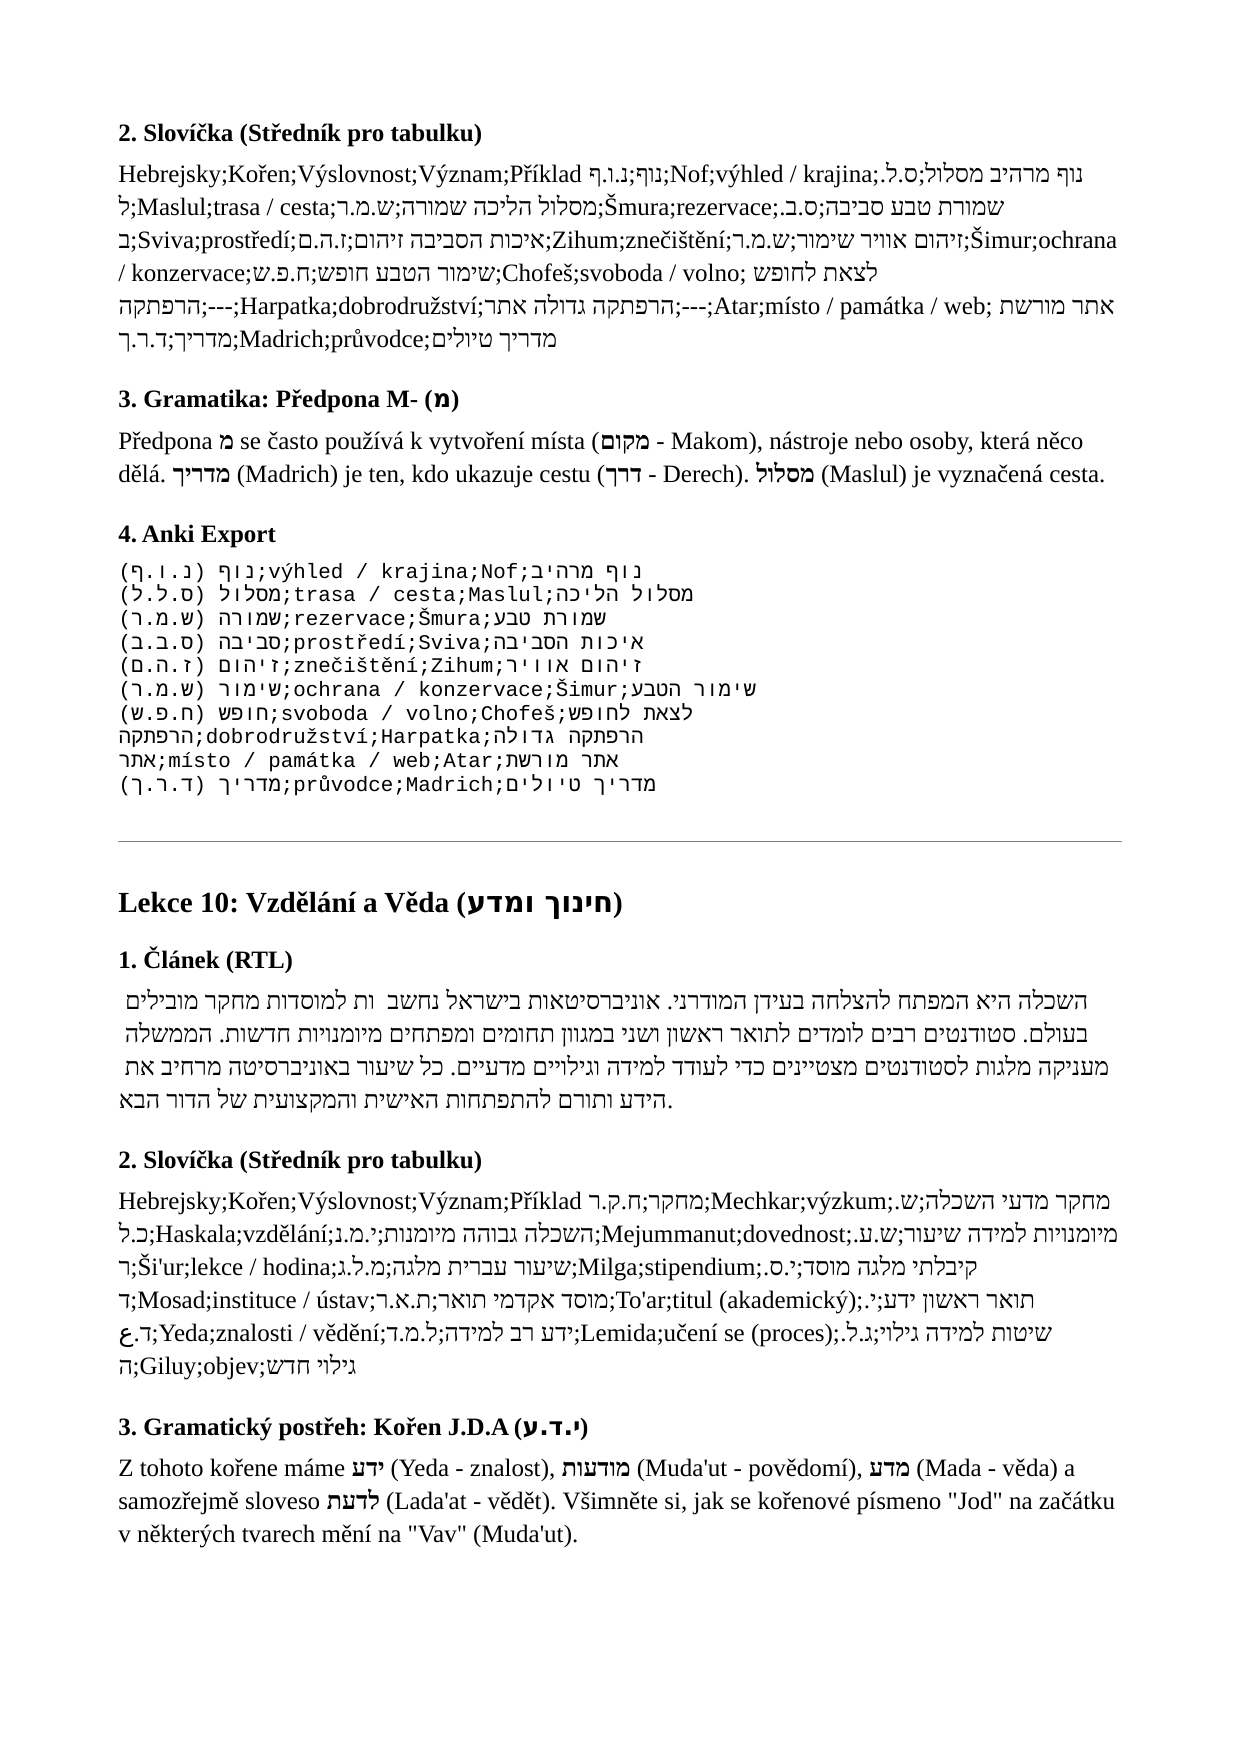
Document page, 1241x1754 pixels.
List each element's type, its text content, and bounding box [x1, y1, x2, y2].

text מסלול (ס.ל.ל);trasa / cesta;Maslul;מסלול הליכה [118, 584, 1122, 608]
text Hebrejsky;Kořen;Výslovnost;Význam;Příklad נוף;נ.ו.ף;Nof;výhled / krajina;נוף מרהיב מסלול;ס.ל.ל;Maslul;trasa / cesta;מסלול הליכה שמורה;ש.מ.ר;Šmura;rezervace;שמורת טבע סביבה;ס.ב.ב;Sviva;prostředí;איכות הסביבה זיהום;ז.ה.ם;Zihum;znečištění;זיהום אוויר שימור;ש.מ.ר;Šimur;ochrana / konzervace;שימור הטבע חופש;ח.פ.ש;Chofeš;svoboda / volno;לצאת לחופש הרפתקה;---;Harpatka;dobrodružství;הרפתקה גדולה אתר;---;Atar;místo / památka / web;אתר מורשת מדריך;ד.ר.ך;Madrich;průvodce;מדריך טיולים [118, 159, 1122, 353]
text זיהום (ז.ה.ם);znečištění;Zihum;זיהום אוויר [118, 655, 1122, 679]
subtitle 3. Gramatický postřeh: Kořen J.D.A (י.ד.ע) [118, 1412, 1122, 1441]
text אתר;místo / památka / web;Atar;אתר מורשת [118, 750, 1122, 773]
text סביבה (ס.ב.ב);prostředí;Sviva;איכות הסביבה [118, 632, 1122, 655]
text מדריך (ד.ר.ך);průvodce;Madrich;מדריך טיולים [118, 773, 1122, 797]
subtitle 1. Článek (RTL) [118, 945, 1122, 973]
text Hebrejsky;Kořen;Výslovnost;Význam;Příklad מחקר;ח.ק.ר;Mechkar;výzkum;מחקר מדעי השכלה;ש.כ.ל;Haskala;vzdělání;השכלה גבוהה מיומנות;י.מ.נ;Mejummanut;dovednost;מיומנויות למידה שיעור;ש.ע.ר;Ši'ur;lekce / hodina;שיעור עברית מלגה;מ.ל.ג;Milga;stipendium;קיבלתי מלגה מוסד;י.ס.ד;Mosad;instituce / ústav;מוסד אקדמי תואר;ת.א.ר;To'ar;titul (akademický);תואר ראשון ידע;י.ד.ع;Yeda;znalosti / vědění;ידע רב למידה;ל.מ.ד;Lemida;učení se (proces);שיטות למידה גילוי;ג.ל.ה;Giluy;objev;גילוי חדש [118, 1186, 1122, 1380]
subtitle 3. Gramatika: Předpona M- (מ) [118, 384, 1122, 414]
text נוף (נ.ו.ף);výhled / krajina;Nof;נוף מרהיב [118, 561, 1122, 584]
subtitle Lekce 10: Vzdělání a Věda (חינוך ומדע) [118, 886, 1122, 920]
text חופש (ח.פ.ש);svoboda / volno;Chofeš;לצאת לחופש [118, 703, 1122, 726]
subtitle 2. Slovíčka (Středník pro tabulku) [118, 1145, 1122, 1174]
text שימור (ש.מ.ר);ochrana / konzervace;Šimur;שימור הטבע [118, 679, 1122, 703]
text Z tohoto kořene máme ידע (Yeda - znalost), מודעות (Muda'ut - povědomí), מדע (Mada - věda) a samozřejmě sloveso לדעת (Lada'at - vědět). Všimněte si, jak se kořenové písmeno "Jod" na začátku v některých tvarech mění na "Vav" (Muda'ut). [118, 1453, 1122, 1548]
text השכלה היא המפתח להצלחה בעידן המודרני. אוניברסיטאות בישראל נחשב ות למוסדות מחקר מובילים בעולם. סטודנטים רבים לומדים לתואר ראשון ושני במגוון תחומים ומפתחים מיומנויות חדשות. הממשלה מעניקה מלגות לסטודנטים מצטיינים כדי לעודד למידה וגילויים מדעיים. כל שיעור באוניברסיטה מרחיב את הידע ותורם להתפתחות האישית והמקצועית של הדור הבא. [118, 986, 1122, 1114]
text Předpona מ se často používá k vytvoření místa (מקום - Makom), nástroje nebo osoby, která něco dělá. מדריך (Madrich) je ten, kdo ukazuje cestu (דרך - Derech). מסלול (Maslul) je vyznačená cesta. [118, 426, 1122, 488]
subtitle 4. Anki Export [118, 519, 1122, 548]
text הרפתקה;dobrodružství;Harpatka;הרפתקה גדולה [118, 726, 1122, 750]
text שמורה (ש.מ.ר);rezervace;Šmura;שמורת טבע [118, 608, 1122, 632]
subtitle 2. Slovíčka (Středník pro tabulku) [118, 118, 1122, 147]
